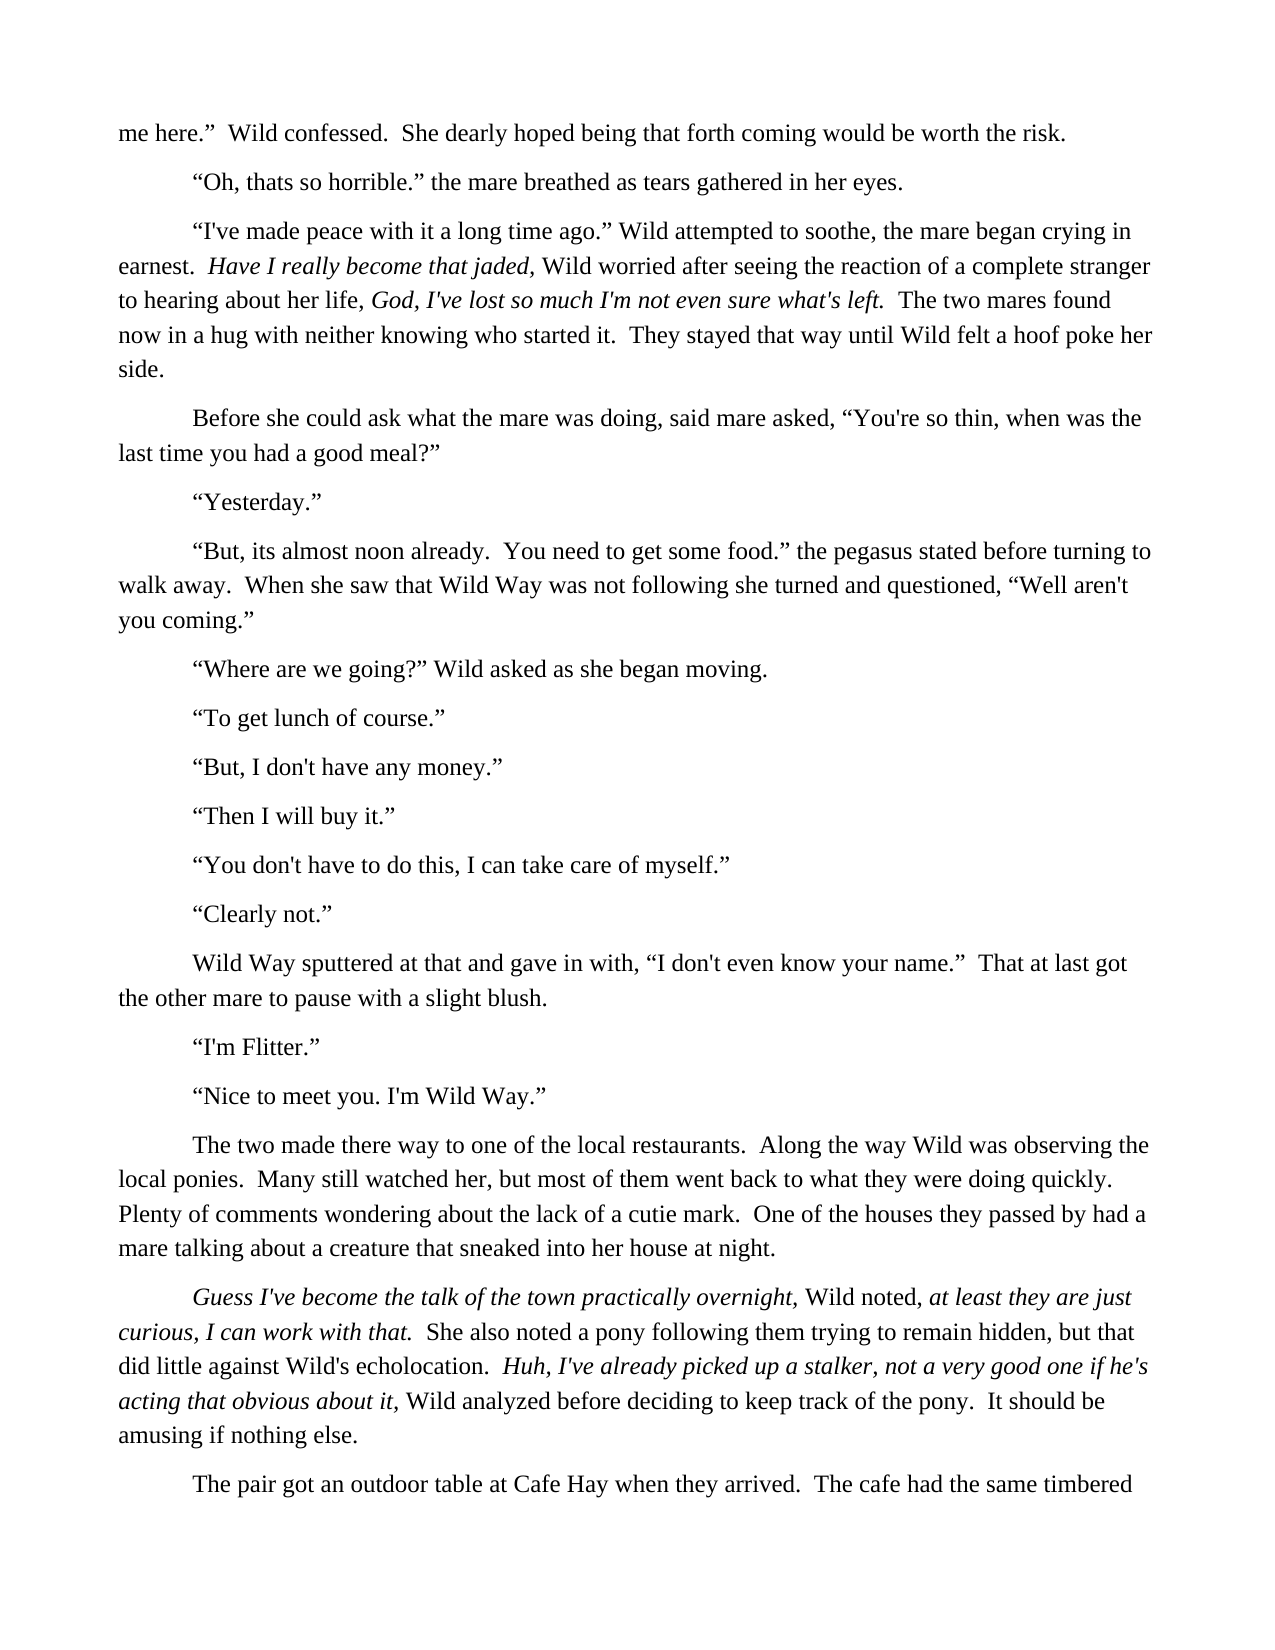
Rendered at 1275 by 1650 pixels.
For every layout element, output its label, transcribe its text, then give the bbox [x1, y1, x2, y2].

text “Yesterday.” [118, 487, 1157, 516]
text “But, I don't have any money.” [118, 752, 1157, 781]
text Wild Way sputtered at that and gave in with, “I don't even know your name.” That at last got the other mare to pause with a slight blush. [118, 948, 1157, 1011]
text “I've made peace with it a long time ago.” Wild attempted to soothe, the mare began crying in earnest. Have I really become that jaded, Wild worried after seeing the reaction of a complete stranger to hearing about her life, God, I've lost so much I'm not even sure what's left. The two mares found now in a hug with neither knowing who started it. They stayed that way until Wild felt a hoof poke her side. [118, 216, 1157, 383]
text “Oh, thats so horrible.” the mare breathed as tears gathered in her eyes. [118, 167, 1157, 196]
text “But, its almost noon already. You need to get some food.” the pegasus stated before turning to walk away. When she saw that Wild Way was not following she turned and questioned, “Well aren't you coming.” [118, 536, 1157, 633]
text Guess I've become the talk of the town practically overnight, Wild noted, at least they are just curious, I can work with that. She also noted a pony following them trying to remain hidden, but that did little against Wild's echolocation. Huh, I've already picked up a stalker, not a very good one if he's acting that obvious about it, Wild analyzed before deciding to keep track of the pony. It should be amusing if nothing else. [118, 1282, 1157, 1449]
text “Nice to meet you. I'm Wild Way.” [118, 1081, 1157, 1109]
text “Clearly not.” [118, 899, 1157, 928]
text The two made there way to one of the local restaurants. Along the way Wild was observing the local ponies. Many still watched her, but most of them went back to what they were doing quickly. Plenty of comments wondering about the lack of a cutie mark. One of the houses they passed by had a mare talking about a creature that sneaked into her house at night. [118, 1130, 1157, 1262]
text “Then I will buy it.” [118, 801, 1157, 830]
text “Where are we going?” Wild asked as she began moving. [118, 654, 1157, 683]
text “I'm Flitter.” [118, 1032, 1157, 1061]
text “You don't have to do this, I can take care of myself.” [118, 850, 1157, 879]
text “To get lunch of course.” [118, 703, 1157, 732]
text The pair got an outdoor table at Cafe Hay when they arrived. The cafe had the same timbered [118, 1469, 1157, 1498]
text Before she could ask what the mare was doing, said mare asked, “You're so thin, when was the last time you had a good meal?” [118, 403, 1157, 466]
text me here.” Wild confessed. She dearly hoped being that forth coming would be worth the risk. [118, 118, 1157, 147]
